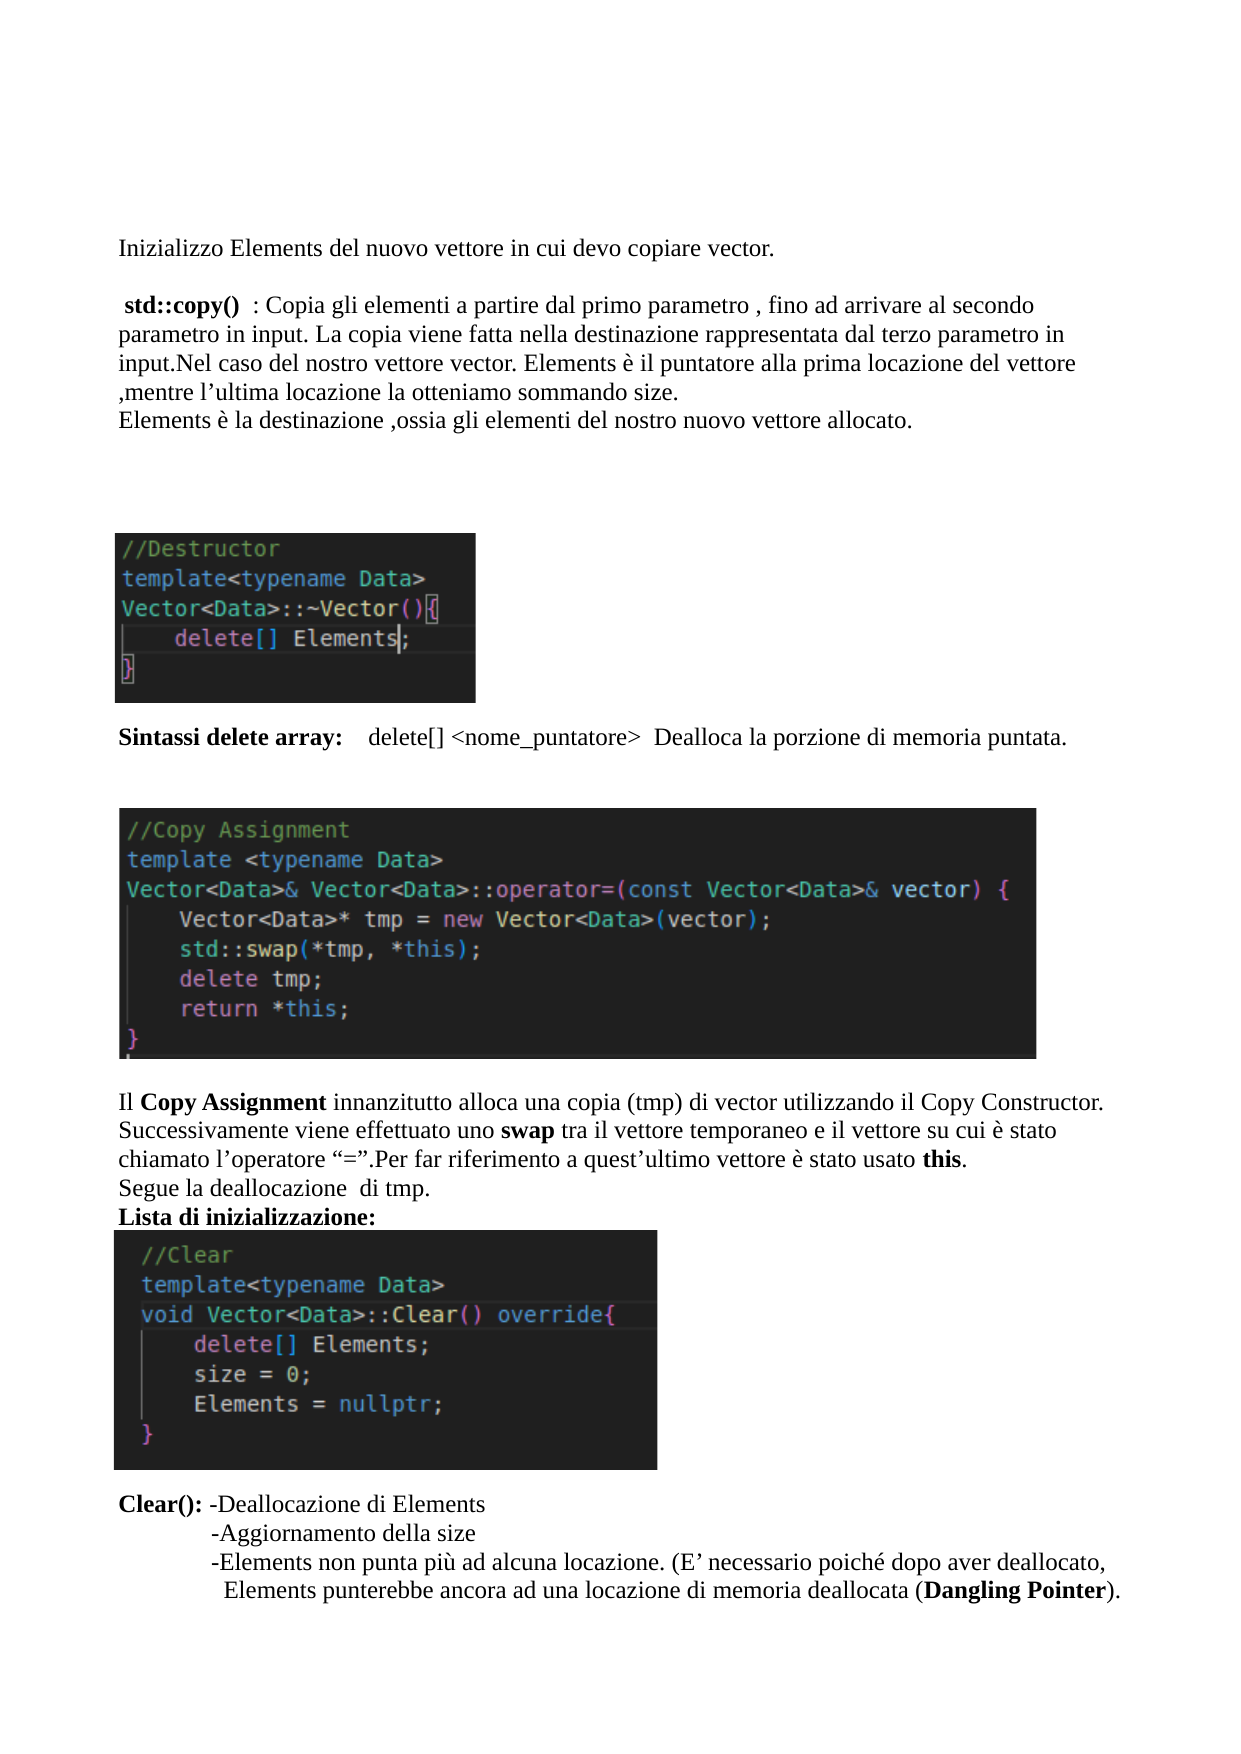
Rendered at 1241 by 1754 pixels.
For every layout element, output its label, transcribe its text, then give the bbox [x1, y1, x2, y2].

text Successivamente viene effettuato uno swap tra il vettore temporaneo e il vettore su cui è stato chiamato l’operatore “=”.Per far riferimento a quest’ultimo vettore è stato usato this. [118, 1116, 1122, 1173]
text Elements è la destinazione ,ossia gli elementi del nostro nuovo vettore allocato. [118, 406, 1122, 434]
text Lista di inizializzazione: [118, 1202, 1122, 1231]
picture [119, 808, 1037, 1059]
text Sintassi delete array: delete[] <nome_puntatore> Dealloca la porzione di memoria puntata. [118, 722, 1122, 751]
text -Aggiornamento della size [118, 1518, 1122, 1547]
text Elements punterebbe ancora ad una locazione di memoria deallocata (Dangling Pointer). [118, 1576, 1122, 1604]
text Clear(): -Deallocazione di Elements [118, 1489, 1122, 1518]
text Inizializzo Elements del nuovo vettore in cui devo copiare vector. [118, 233, 1122, 262]
text -Elements non punta più ad alcuna locazione. (E’ necessario poiché dopo aver deallocato, [118, 1547, 1122, 1576]
text Segue la deallocazione di tmp. [118, 1173, 1122, 1202]
picture [114, 533, 476, 703]
text ,mentre l’ultima locazione la otteniamo sommando size. [118, 377, 1122, 406]
picture [113, 1230, 658, 1470]
text std::copy() : Copia gli elementi a partire dal primo parametro , fino ad arrivare al secondo parametro in input. La copia viene fatta nella destinazione rappresentata dal terzo parametro in input.Nel caso del nostro vettore vector. Elements è il puntatore alla prima locazione del vettore [118, 291, 1122, 377]
text Il Copy Assignment innanzitutto alloca una copia (tmp) di vector utilizzando il Copy Constructor. [118, 1087, 1122, 1116]
